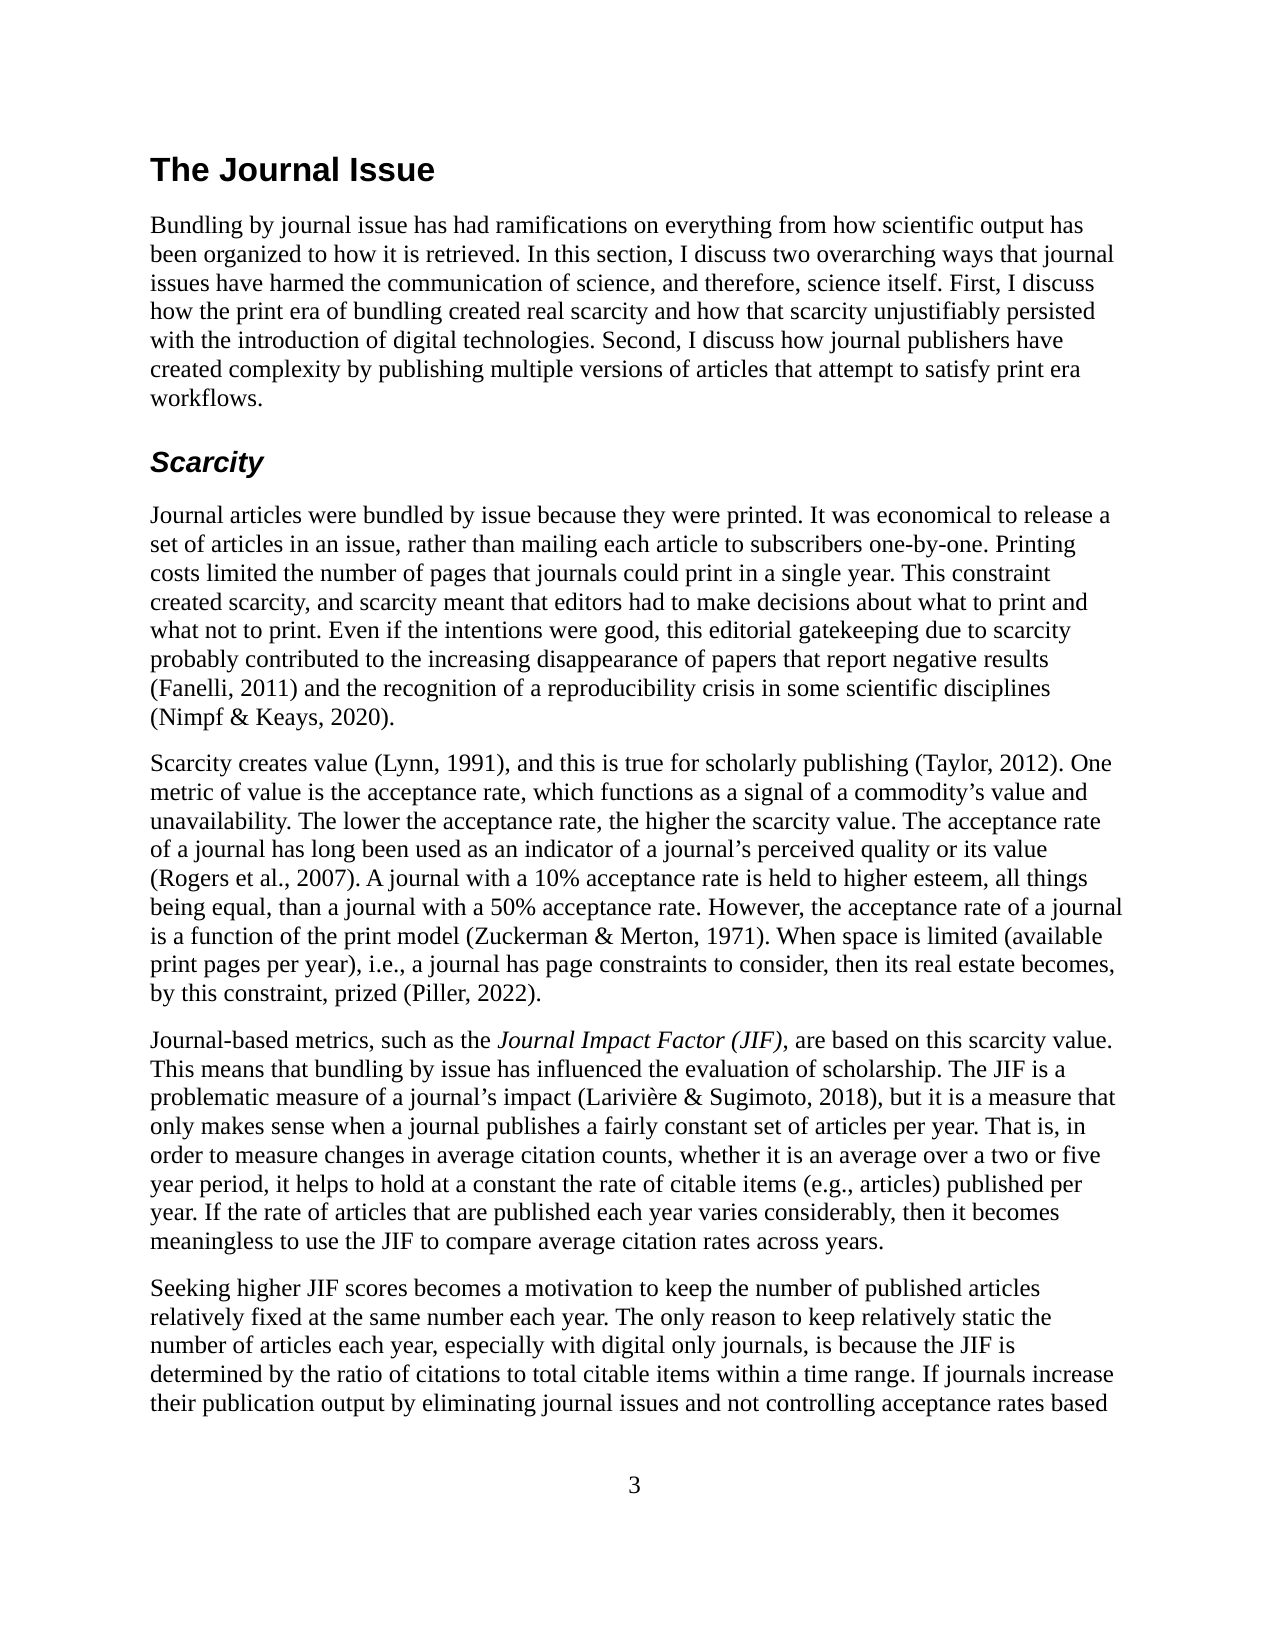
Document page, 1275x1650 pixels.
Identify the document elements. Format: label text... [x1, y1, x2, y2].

text Journal articles were bundled by issue because they were printed. It was economical to release a set of articles in an issue, rather than mailing each article to subscribers one-by-one. Printing costs limited the number of pages that journals could print in a single year. This constraint created scarcity, and scarcity meant that editors had to make decisions about what to print and what not to print. Even if the intentions were good, this editorial gatekeeping due to scarcity probably contributed to the increasing disappearance of papers that report negative results (Fanelli, 2011) and the recognition of a reproducibility crisis in some scientific disciplines (Nimpf & Keays, 2020). [150, 500, 1125, 730]
text Bundling by journal issue has had ramifications on everything from how scientific output has been organized to how it is retrieved. In this section, I discuss two overarching ways that journal issues have harmed the communication of science, and therefore, science itself. First, I discuss how the print era of bundling created real scarcity and how that scarcity unjustifiably persisted with the introduction of digital technologies. Second, I discuss how journal publishers have created complexity by publishing multiple versions of articles that attempt to satisfy print era workflows. [150, 210, 1125, 411]
text Seeking higher JIF scores becomes a motivation to keep the number of published articles relatively fixed at the same number each year. The only reason to keep relatively static the number of articles each year, especially with digital only journals, is because the JIF is determined by the ratio of citations to total citable items within a time range. If journals increase their publication output by eliminating journal issues and not controlling acceptance rates based [150, 1273, 1125, 1417]
text Journal-based metrics, such as the Journal Impact Factor (JIF), are based on this scarcity value. This means that bundling by issue has influenced the evaluation of scholarship. The JIF is a problematic measure of a journal’s impact (Larivière & Sugimoto, 2018), but it is a measure that only makes sense when a journal publishes a fairly constant set of articles per year. That is, in order to measure changes in average citation counts, whether it is an average over a two or five year period, it helps to hold at a constant the rate of citable items (e.g., articles) published per year. If the rate of articles that are published each year varies considerably, then it becomes meaningless to use the JIF to compare average citation rates across years. [150, 1025, 1125, 1255]
subtitle Scarcity [150, 445, 1125, 479]
text Scarcity creates value (Lynn, 1991), and this is true for scholarly publishing (Taylor, 2012). One metric of value is the acceptance rate, which functions as a signal of a commodity’s value and unavailability. The lower the acceptance rate, the higher the scarcity value. The acceptance rate of a journal has long been used as an indicator of a journal’s perceived quality or its value (Rogers et al., 2007). A journal with a 10% acceptance rate is held to higher esteem, all things being equal, than a journal with a 50% acceptance rate. However, the acceptance rate of a journal is a function of the print model (Zuckerman & Merton, 1971). When space is limited (available print pages per year), i.e., a journal has page constraints to consider, then its real estate becomes, by this constraint, prized (Piller, 2022). [150, 748, 1125, 1007]
subtitle The Journal Issue [150, 150, 1125, 189]
